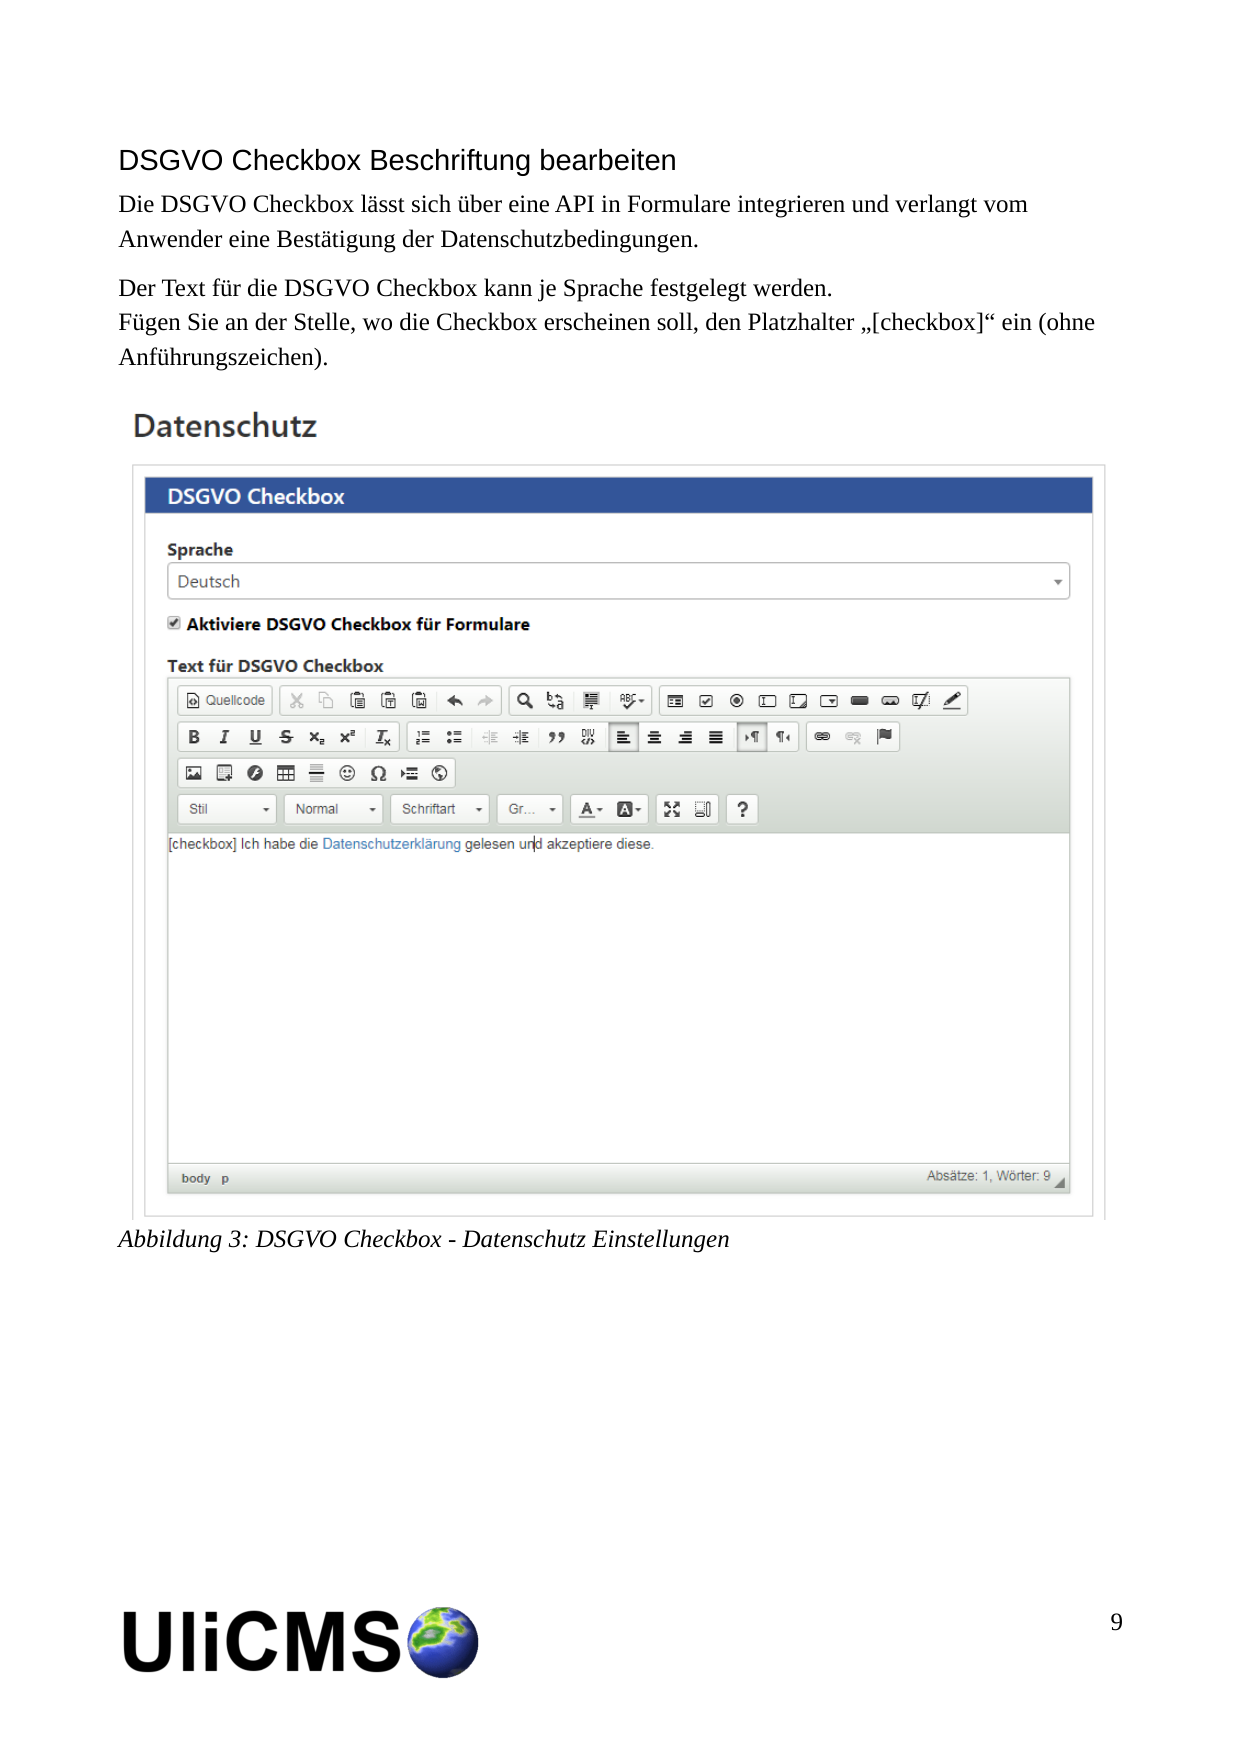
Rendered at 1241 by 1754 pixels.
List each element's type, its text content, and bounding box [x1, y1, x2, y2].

text Der Text für die DSGVO Checkbox kann je Sprache festgelegt werden. Fügen Sie an der Stelle, wo die Checkbox erscheinen soll, den Platzhalter „[checkbox]“ ein (ohne Anführungszeichen). [118, 273, 1123, 370]
subtitle DSGVO Checkbox Beschriftung bearbeiten [118, 143, 1123, 177]
text Die DSGVO Checkbox lässt sich über eine API in Formulare integrieren und verlangt vom Anwender eine Bestätigung der Datenschutzbedingungen. [118, 189, 1123, 252]
picture [118, 403, 1123, 1220]
picture [118, 1607, 479, 1681]
text Abbildung 3: DSGVO Checkbox - Datenschutz Einstellungen [118, 1220, 1123, 1253]
